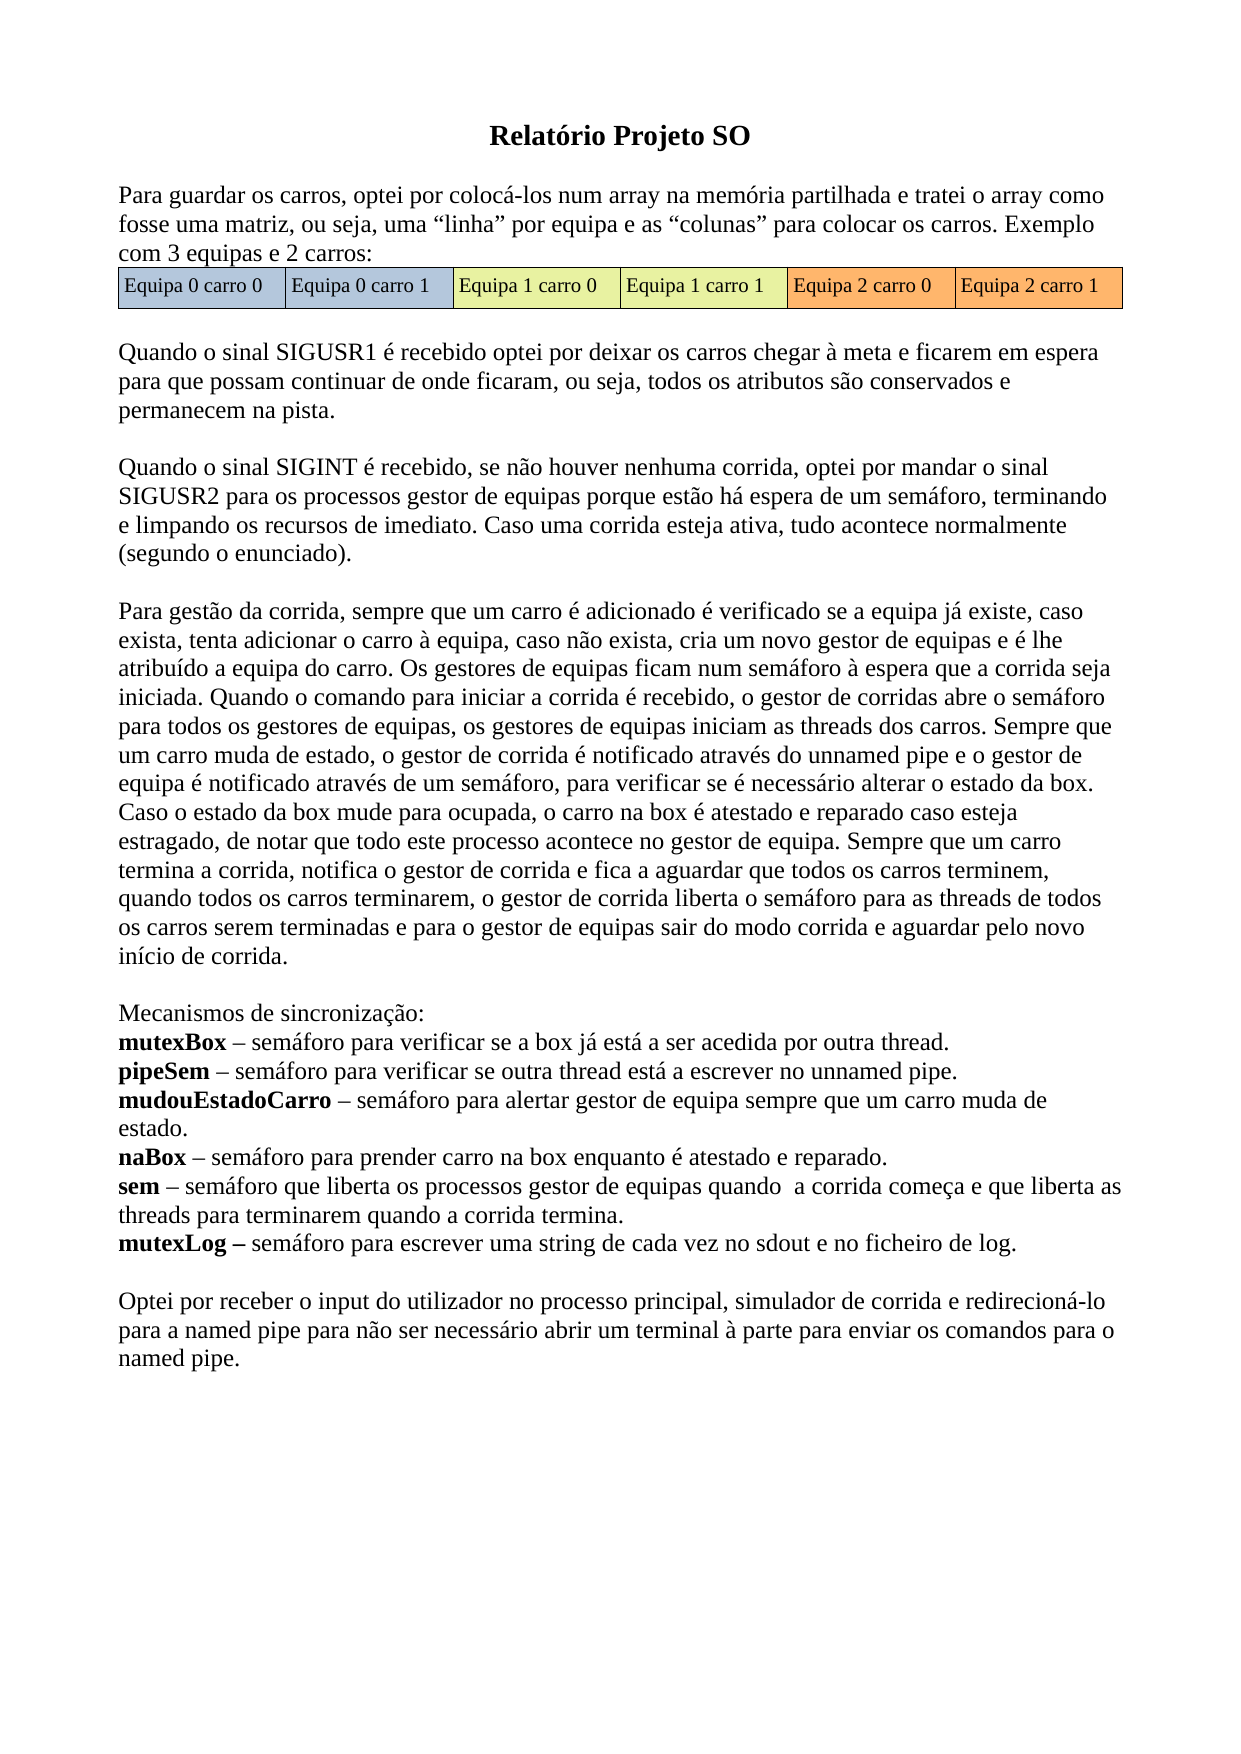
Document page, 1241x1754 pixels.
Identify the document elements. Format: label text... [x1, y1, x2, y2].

text Mecanismos de sincronização: [118, 998, 1122, 1027]
text Quando o sinal SIGUSR1 é recebido optei por deixar os carros chegar à meta e ficarem em espera para que possam continuar de onde ficaram, ou seja, todos os atributos são conservados e permanecem na pista. [118, 337, 1122, 423]
table_header Equipa 0 carro 0 [119, 268, 285, 308]
table_header Equipa 2 carro 0 [788, 268, 955, 308]
table_header Equipa 1 carro 0 [454, 268, 620, 308]
text Relatório Projeto SO [118, 118, 1122, 152]
text mudouEstadoCarro – semáforo para alertar gestor de equipa sempre que um carro muda de estado. [118, 1085, 1122, 1142]
table_header Equipa 2 carro 1 [956, 268, 1122, 308]
text sem – semáforo que liberta os processos gestor de equipas quando a corrida começa e que liberta as threads para terminarem quando a corrida termina. [118, 1171, 1122, 1228]
text Quando o sinal SIGINT é recebido, se não houver nenhuma corrida, optei por mandar o sinal SIGUSR2 para os processos gestor de equipas porque estão há espera de um semáforo, terminando e limpando os recursos de imediato. Caso uma corrida esteja ativa, tudo acontece normalmente (segundo o enunciado). [118, 452, 1122, 567]
table_header Equipa 1 carro 1 [621, 268, 787, 308]
text mutexBox – semáforo para verificar se a box já está a ser acedida por outra thread. [118, 1027, 1122, 1056]
text Para guardar os carros, optei por colocá-los num array na memória partilhada e tratei o array como fosse uma matriz, ou seja, uma “linha” por equipa e as “colunas” para colocar os carros. Exemplo com 3 equipas e 2 carros: [118, 180, 1122, 267]
text Para gestão da corrida, sempre que um carro é adicionado é verificado se a equipa já existe, caso exista, tenta adicionar o carro à equipa, caso não exista, cria um novo gestor de equipas e é lhe atribuído a equipa do carro. Os gestores de equipas ficam num semáforo à espera que a corrida seja iniciada. Quando o comando para iniciar a corrida é recebido, o gestor de corridas abre o semáforo para todos os gestores de equipas, os gestores de equipas iniciam as threads dos carros. Sempre que um carro muda de estado, o gestor de corrida é notificado através do unnamed pipe e o gestor de equipa é notificado através de um semáforo, para verificar se é necessário alterar o estado da box. Caso o estado da box mude para ocupada, o carro na box é atestado e reparado caso esteja estragado, de notar que todo este processo acontece no gestor de equipa. Sempre que um carro termina a corrida, notifica o gestor de corrida e fica a aguardar que todos os carros terminem, quando todos os carros terminarem, o gestor de corrida liberta o semáforo para as threads de todos os carros serem terminadas e para o gestor de equipas sair do modo corrida e aguardar pelo novo início de corrida. [118, 596, 1122, 970]
text Optei por receber o input do utilizador no processo principal, simulador de corrida e redirecioná-lo para a named pipe para não ser necessário abrir um terminal à parte para enviar os comandos para o named pipe. [118, 1286, 1122, 1372]
text naBox – semáforo para prender carro na box enquanto é atestado e reparado. [118, 1142, 1122, 1171]
table_header Equipa 0 carro 1 [286, 268, 453, 308]
text pipeSem – semáforo para verificar se outra thread está a escrever no unnamed pipe. [118, 1056, 1122, 1085]
text mutexLog – semáforo para escrever uma string de cada vez no sdout e no ficheiro de log. [118, 1228, 1122, 1257]
